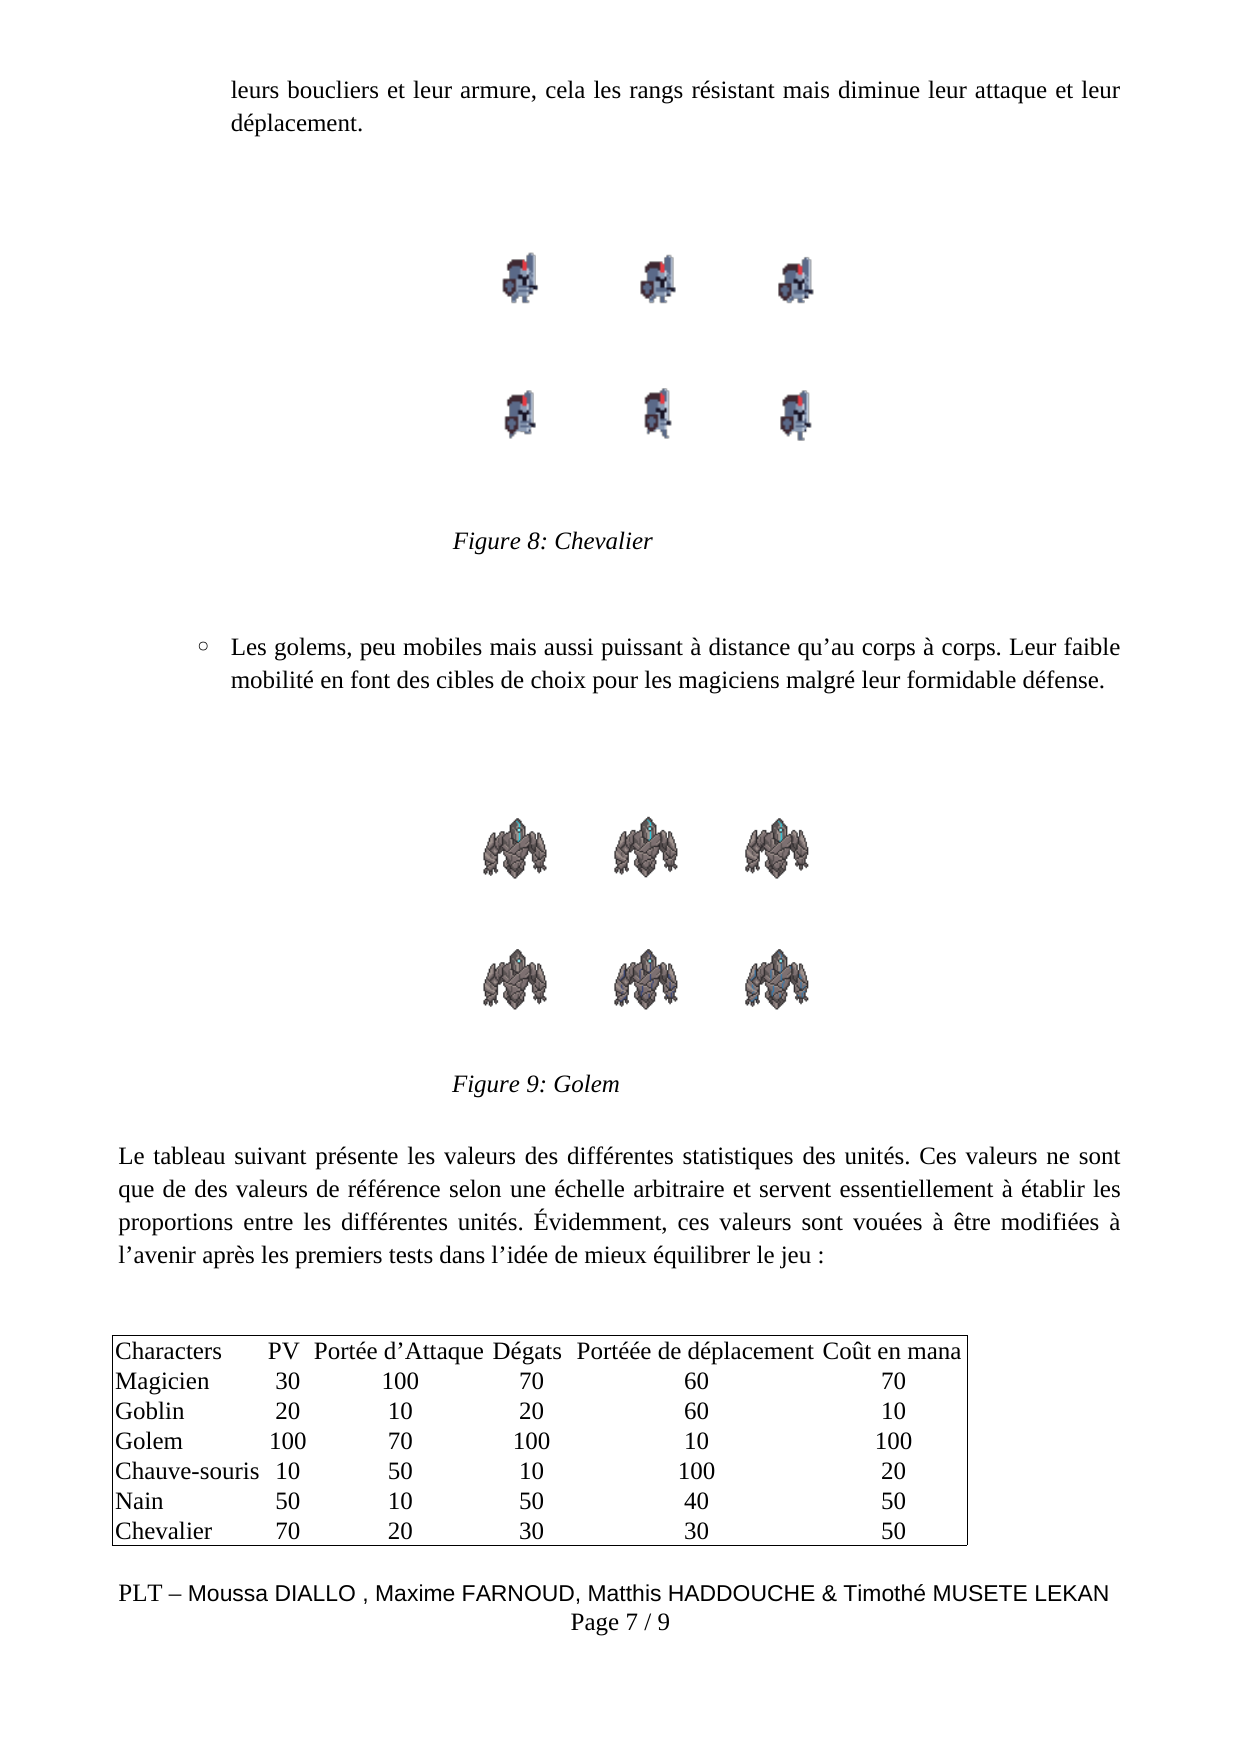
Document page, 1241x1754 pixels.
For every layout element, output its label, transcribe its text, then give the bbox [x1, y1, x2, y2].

table_cell 40 [574, 1485, 819, 1515]
table_cell 50 [489, 1485, 573, 1515]
table_cell 10 [265, 1455, 311, 1485]
table_header Coût en mana [820, 1336, 967, 1365]
table_cell Chauve-souris [113, 1455, 265, 1485]
table_cell 70 [820, 1365, 967, 1395]
table_cell 20 [489, 1395, 573, 1425]
table_cell 70 [489, 1365, 573, 1395]
table_cell 30 [574, 1515, 819, 1545]
table_header Characters [113, 1336, 265, 1365]
table_header PV [265, 1336, 311, 1365]
table_cell 10 [311, 1485, 489, 1515]
table_cell 10 [311, 1395, 489, 1425]
text Figure 9: Golem [452, 788, 860, 1098]
table_cell 100 [489, 1425, 573, 1455]
table_cell 10 [489, 1455, 573, 1485]
table_cell 70 [265, 1515, 311, 1545]
table_cell 50 [311, 1455, 489, 1485]
table_cell 100 [574, 1455, 819, 1485]
table_cell Chevalier [113, 1515, 265, 1545]
table_cell Nain [113, 1485, 265, 1515]
table_cell 100 [820, 1425, 967, 1455]
table_cell 20 [265, 1395, 311, 1425]
text Le tableau suivant présente les valeurs des différentes statistiques des unités. Ces valeurs ne sont que de des valeurs de référence selon une échelle arbitraire et servent essentiellement à établir les proportions entre les différentes unités. Évidemment, ces valeurs sont vouées à être modifiées à l’avenir après les premiers tests dans l’idée de mieux équilibrer le jeu : [118, 1141, 1122, 1268]
table_header Portée d’Attaque [311, 1336, 489, 1365]
table_cell 30 [489, 1515, 573, 1545]
table_cell 50 [820, 1485, 967, 1515]
list Les golems, peu mobiles mais aussi puissant à distance qu’au corps à corps. Leur faible mobilité en font des cibles de choix pour les magiciens malgré leur formidable défense. [193, 632, 1122, 693]
table_cell 50 [265, 1485, 311, 1515]
table_header Dégats [489, 1336, 573, 1365]
table_cell 10 [820, 1395, 967, 1425]
table_cell 50 [820, 1515, 967, 1545]
table_cell 70 [311, 1425, 489, 1455]
table_cell 20 [820, 1455, 967, 1485]
table_cell 20 [311, 1515, 489, 1545]
table_cell 100 [265, 1425, 311, 1455]
picture [452, 200, 854, 514]
table_header Portéée de déplacement [574, 1336, 819, 1365]
list leurs boucliers et leur armure, cela les rangs résistant mais diminue leur attaque et leur déplacement. [193, 75, 1122, 137]
table_cell Golem [113, 1425, 265, 1455]
table_cell Goblin [113, 1395, 265, 1425]
table_cell 30 [265, 1365, 311, 1395]
table_cell Magicien [113, 1365, 265, 1395]
table_cell 10 [574, 1425, 819, 1455]
text Figure 8: Chevalier [453, 514, 853, 554]
table_cell 60 [574, 1395, 819, 1425]
table_cell 100 [311, 1365, 489, 1395]
table_cell 60 [574, 1365, 819, 1395]
